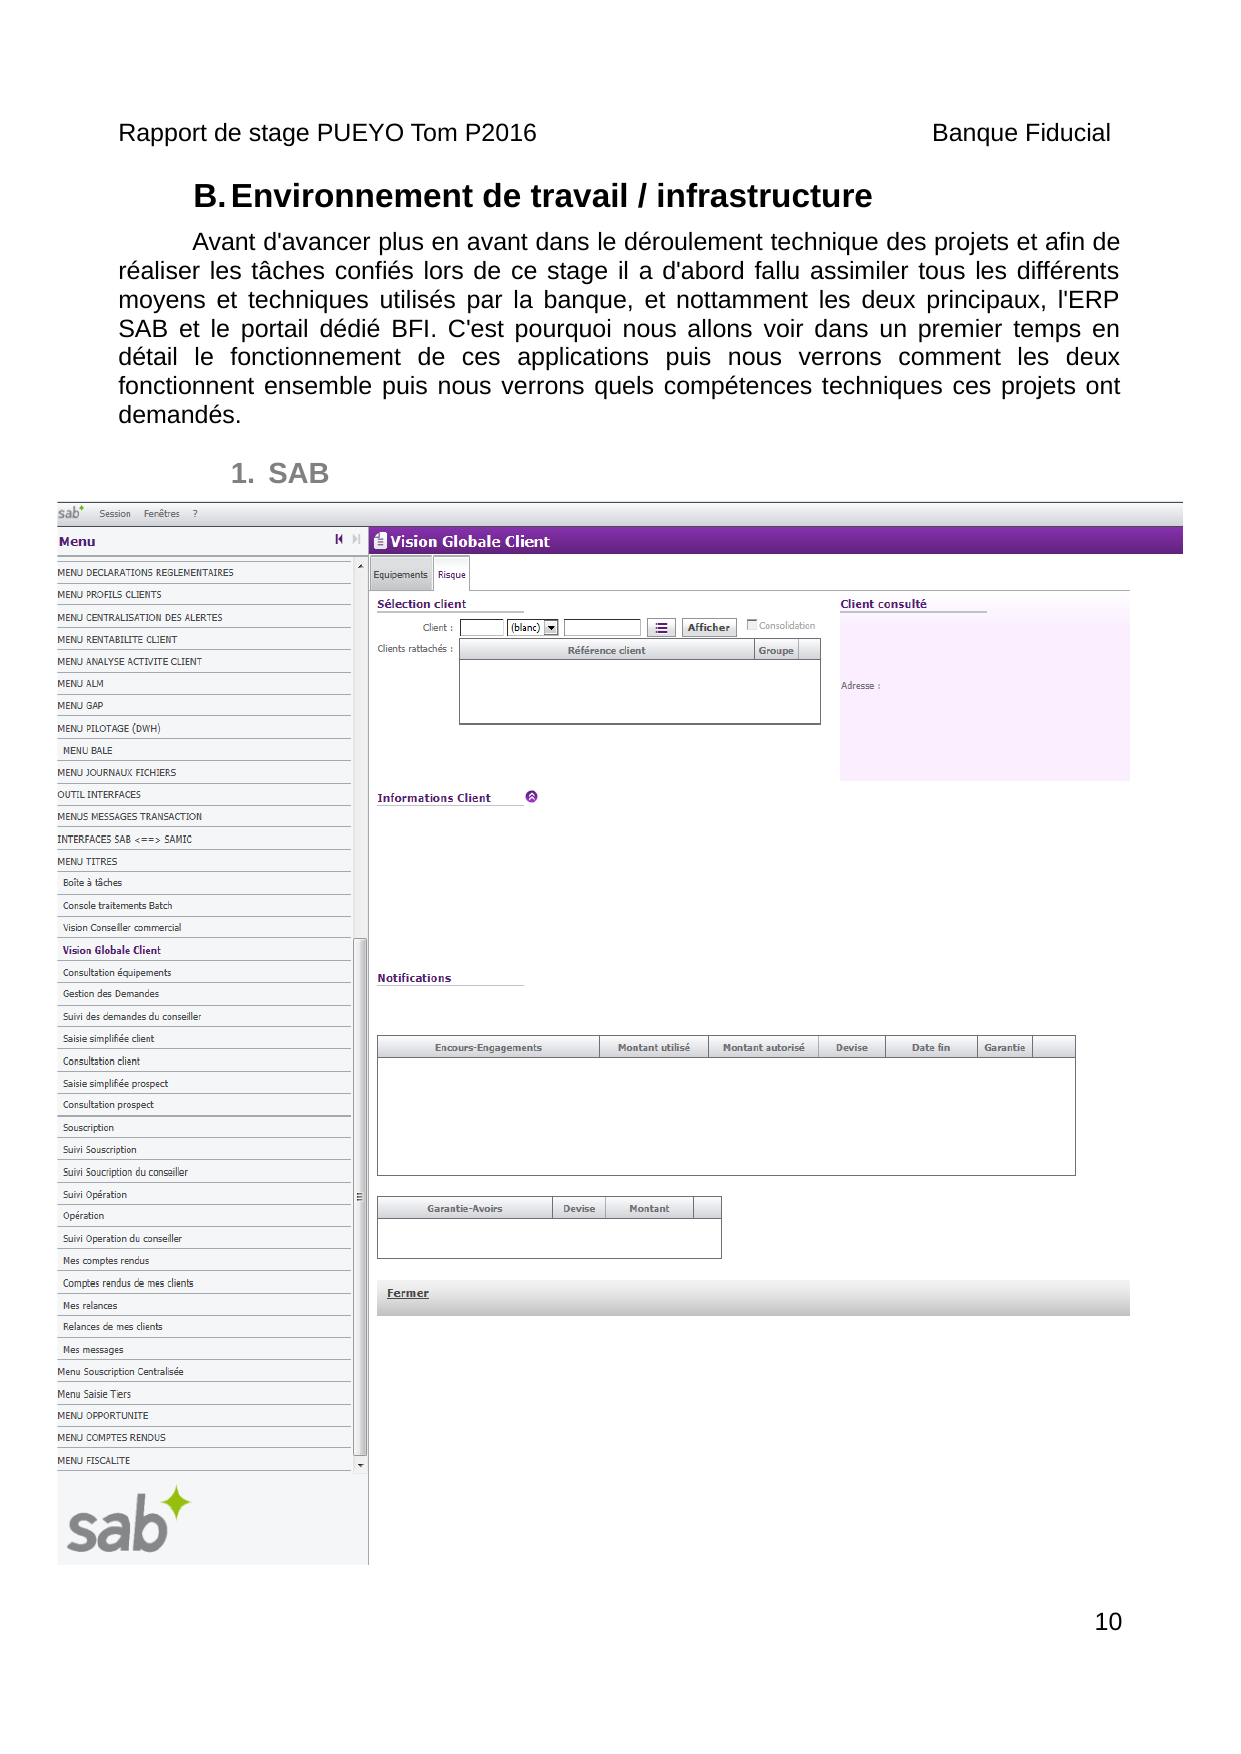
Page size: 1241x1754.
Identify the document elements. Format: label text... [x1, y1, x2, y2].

subtitle Environnement de travail / infrastructure [193, 176, 1122, 215]
subtitle SAB [231, 456, 1122, 489]
picture [57, 501, 1183, 1565]
text Avant d'avancer plus en avant dans le déroulement technique des projets et afin de réaliser les tâches confiés lors de ce stage il a d'abord fallu assimiler tous les différents moyens et techniques utilisés par la banque, et nottamment les deux principaux, l'ERP SAB et le portail dédié BFI. C'est pourquoi nous allons voir dans un premier temps en détail le fonctionnement de ces applications puis nous verrons comment les deux fonctionnent ensemble puis nous verrons quels compétences techniques ces projets ont demandés. [118, 227, 1122, 428]
